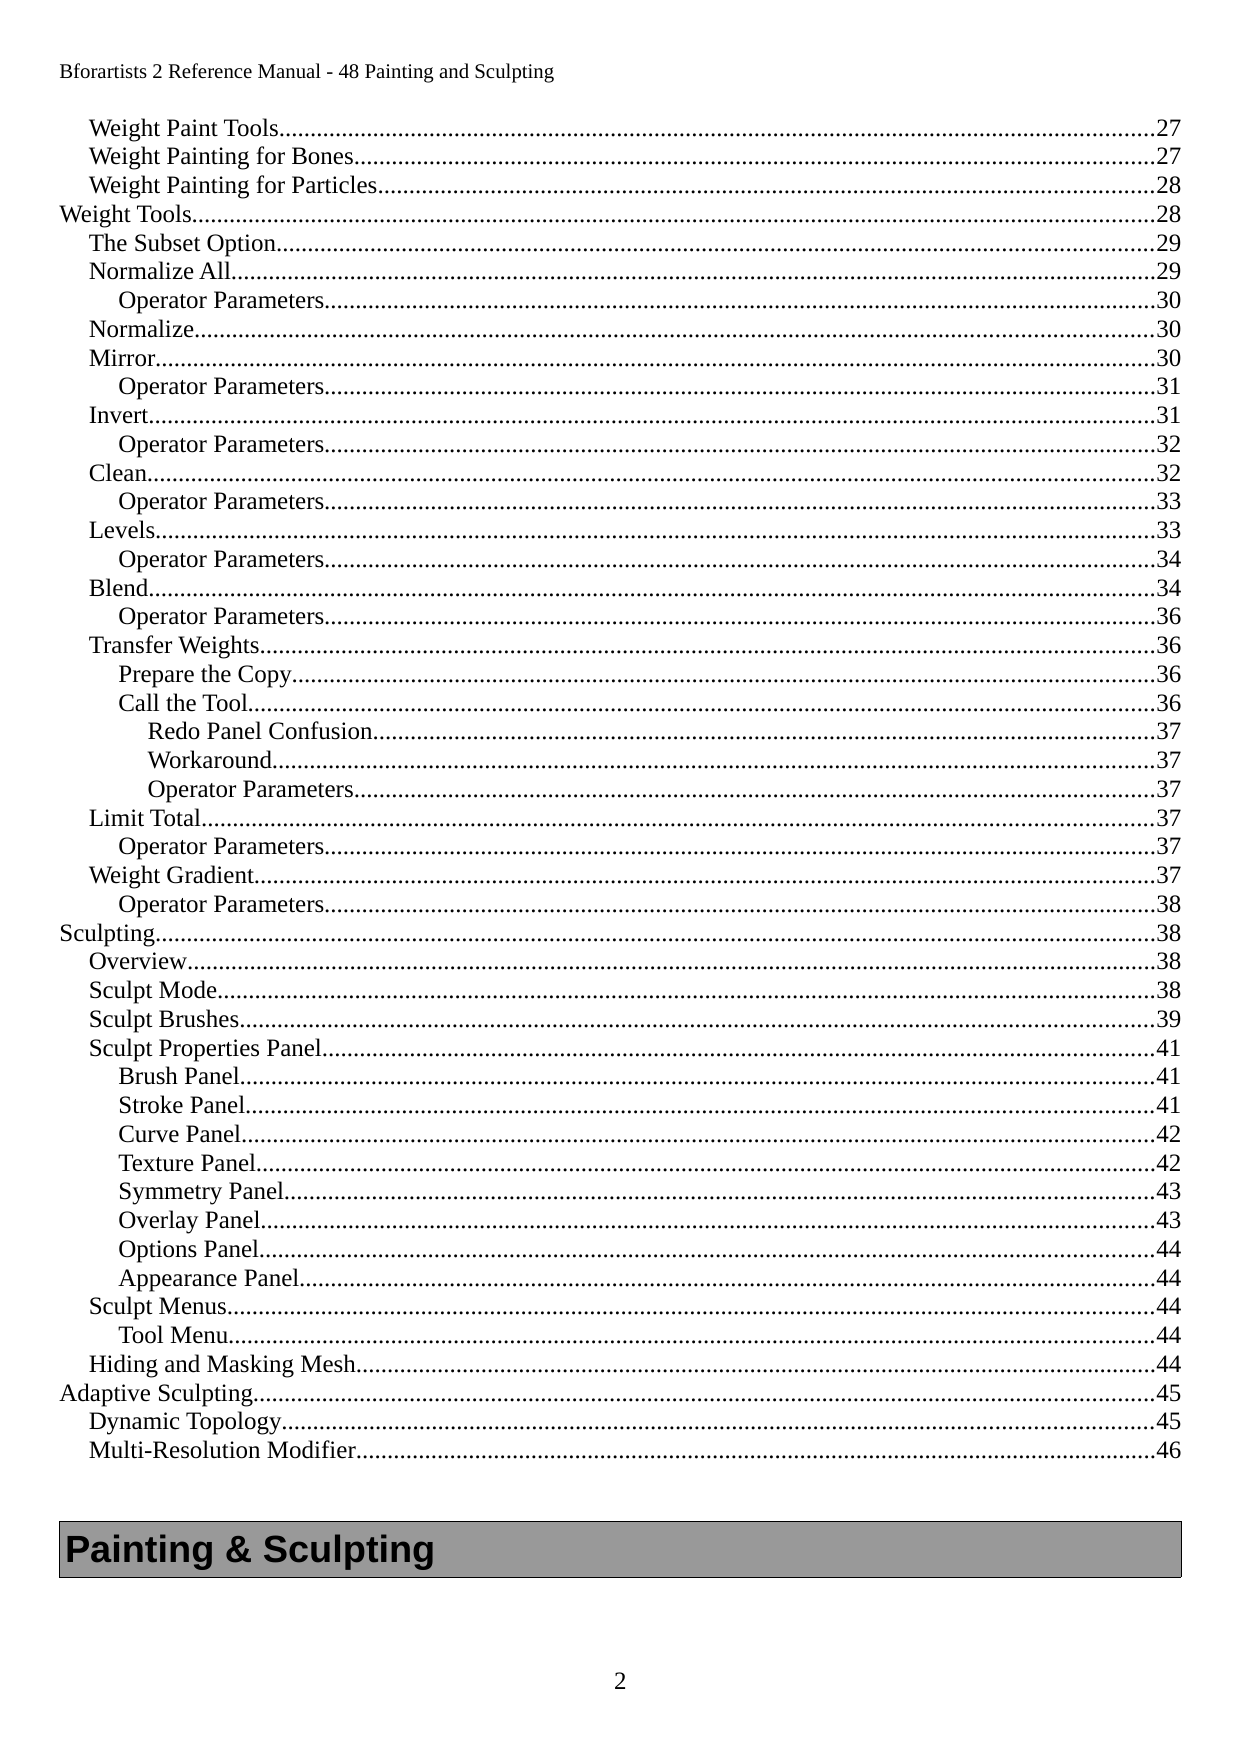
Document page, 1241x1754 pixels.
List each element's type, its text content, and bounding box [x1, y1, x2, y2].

text Sculpt Brushes 39 [88, 1004, 1181, 1033]
text Overlay Panel 43 [118, 1205, 1181, 1234]
text Sculpt Menus 44 [88, 1291, 1181, 1320]
text Transfer Weights 36 [88, 630, 1181, 659]
table_header Painting & Sculpting [60, 1522, 1181, 1577]
text Limit Total 37 [88, 803, 1181, 831]
text Multi-Resolution Modifier 46 [88, 1435, 1181, 1464]
text Overview 38 [88, 946, 1181, 975]
text Sculpting 38 [59, 918, 1181, 946]
text Workaround 37 [147, 745, 1181, 774]
text Sculpt Mode 38 [88, 975, 1181, 1004]
text Blend 34 [88, 573, 1181, 601]
text Prepare the Copy 36 [118, 659, 1181, 688]
text Normalize All 29 [88, 256, 1181, 285]
text Operator Parameters 32 [118, 429, 1181, 458]
text The Subset Option 29 [88, 228, 1181, 256]
text Operator Parameters 38 [118, 889, 1181, 918]
text Options Panel 44 [118, 1234, 1181, 1263]
text Operator Parameters 37 [147, 774, 1181, 803]
text Operator Parameters 33 [118, 486, 1181, 515]
text Levels 33 [88, 515, 1181, 544]
text Curve Panel 42 [118, 1119, 1181, 1148]
text Call the Tool 36 [118, 688, 1181, 716]
text Tool Menu 44 [118, 1320, 1181, 1349]
text Clean 32 [88, 458, 1181, 486]
text Operator Parameters 37 [118, 831, 1181, 860]
text Weight Paint Tools 27 [88, 113, 1181, 141]
text Normalize 30 [88, 314, 1181, 343]
text Operator Parameters 34 [118, 544, 1181, 573]
text Stroke Panel 41 [118, 1090, 1181, 1119]
text Operator Parameters 31 [118, 371, 1181, 400]
text Sculpt Properties Panel 41 [88, 1033, 1181, 1061]
text Weight Gradient 37 [88, 860, 1181, 889]
text Mirror 30 [88, 343, 1181, 371]
text Texture Panel 42 [118, 1148, 1181, 1176]
text Adaptive Sculpting 45 [59, 1378, 1181, 1406]
text Operator Parameters 30 [118, 285, 1181, 314]
text Symmetry Panel 43 [118, 1176, 1181, 1205]
text Redo Panel Confusion 37 [147, 716, 1181, 745]
text Weight Painting for Bones 27 [88, 141, 1181, 170]
text Operator Parameters 36 [118, 601, 1181, 630]
text Brush Panel 41 [118, 1061, 1181, 1090]
text Hiding and Masking Mesh 44 [88, 1349, 1181, 1378]
text Dynamic Topology 45 [88, 1406, 1181, 1435]
text Invert 31 [88, 400, 1181, 429]
text Appearance Panel 44 [118, 1263, 1181, 1291]
text Weight Painting for Particles 28 [88, 170, 1181, 199]
text Weight Tools 28 [59, 199, 1181, 228]
